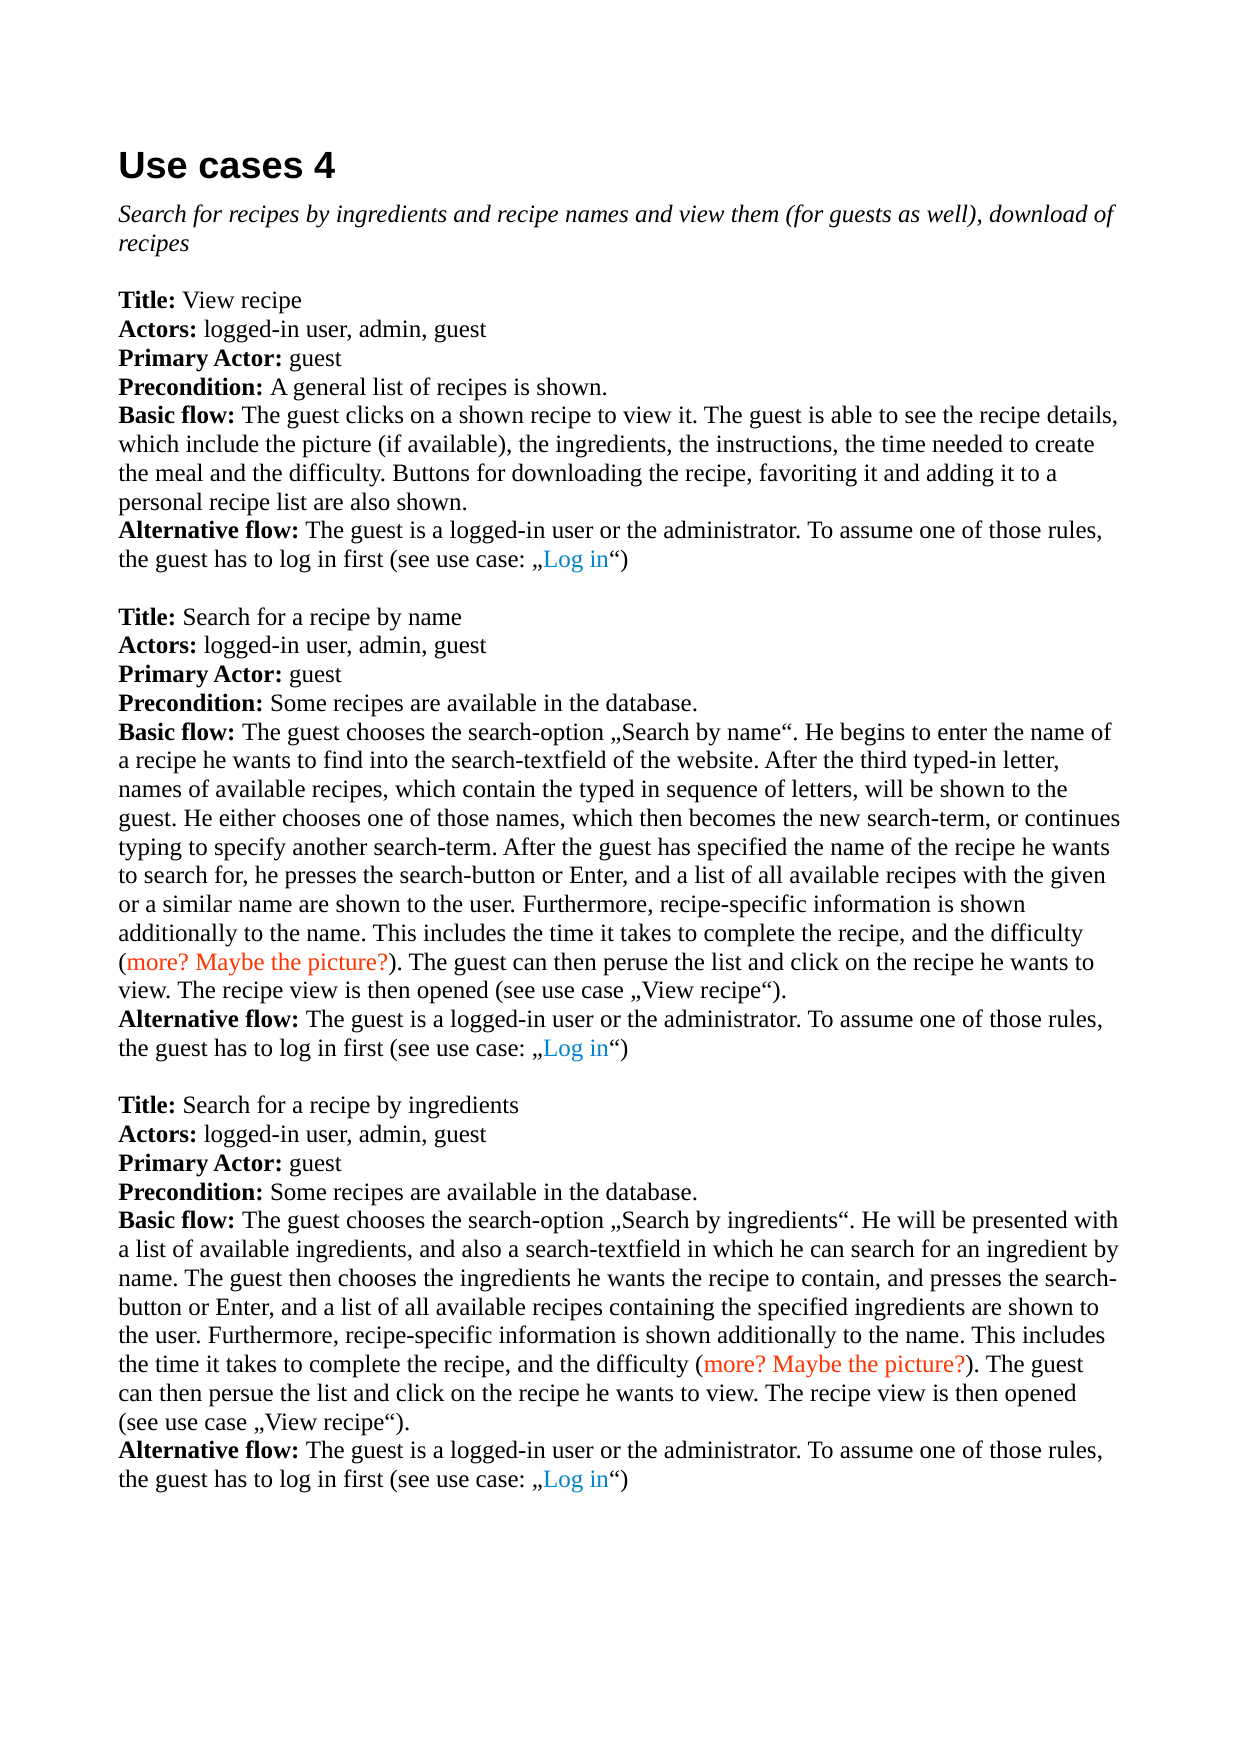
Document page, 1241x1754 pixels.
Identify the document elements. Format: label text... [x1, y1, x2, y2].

text Basic flow: The guest chooses the search-option „Search by name“. He begins to enter the name of a recipe he wants to find into the search-textfield of the website. After the third typed-in letter, names of available recipes, which contain the typed in sequence of letters, will be shown to the guest. He either chooses one of those names, which then becomes the new search-term, or continues typing to specify another search-term. After the guest has specified the name of the recipe he wants to search for, he presses the search-button or Enter, and a list of all available recipes with the given or a similar name are shown to the user. Furthermore, recipe-specific information is shown additionally to the name. This includes the time it takes to complete the recipe, and the difficulty (more? Maybe the picture?). The guest can then peruse the list and click on the recipe he wants to view. The recipe view is then opened (see use case „View recipe“). [118, 717, 1122, 1004]
text Basic flow: The guest chooses the search-option „Search by ingredients“. He will be presented with a list of available ingredients, and also a search-textfield in which he can search for an ingredient by name. The guest then chooses the ingredients he wants the recipe to contain, and presses the search-button or Enter, and a list of all available recipes containing the specified ingredients are shown to the user. Furthermore, recipe-specific information is shown additionally to the name. This includes the time it takes to complete the recipe, and the difficulty (more? Maybe the picture?). The guest can then persue the list and click on the recipe he wants to view. The recipe view is then opened (see use case „View recipe“). [118, 1206, 1122, 1436]
text Basic flow: The guest clicks on a shown recipe to view it. The guest is able to see the recipe details, which include the picture (if available), the ingredients, the instructions, the time needed to create the meal and the difficulty. Buttons for downloading the recipe, favoriting it and adding it to a personal recipe list are also shown. [118, 401, 1122, 516]
subtitle Use cases 4 [118, 143, 1122, 187]
text Precondition: Some recipes are available in the database. [118, 688, 1122, 717]
text Primary Actor: guest [118, 343, 1122, 372]
text Title: View recipe [118, 286, 1122, 314]
text Precondition: Some recipes are available in the database. [118, 1177, 1122, 1206]
text Actors: logged-in user, admin, guest [118, 1119, 1122, 1148]
text Actors: logged-in user, admin, guest [118, 314, 1122, 343]
text Primary Actor: guest [118, 1148, 1122, 1177]
text Precondition: A general list of recipes is shown. [118, 372, 1122, 401]
text Alternative flow: The guest is a logged-in user or the administrator. To assume one of those rules, the guest has to log in first (see use case: „Log in“) [118, 1004, 1122, 1062]
text Search for recipes by ingredients and recipe names and view them (for guests as well), download of recipes [118, 199, 1122, 257]
text Title: Search for a recipe by name [118, 602, 1122, 631]
text Alternative flow: The guest is a logged-in user or the administrator. To assume one of those rules, the guest has to log in first (see use case: „Log in“) [118, 1436, 1122, 1493]
text Title: Search for a recipe by ingredients [118, 1091, 1122, 1119]
text Alternative flow: The guest is a logged-in user or the administrator. To assume one of those rules, the guest has to log in first (see use case: „Log in“) [118, 516, 1122, 573]
text Actors: logged-in user, admin, guest [118, 631, 1122, 659]
text Primary Actor: guest [118, 659, 1122, 688]
